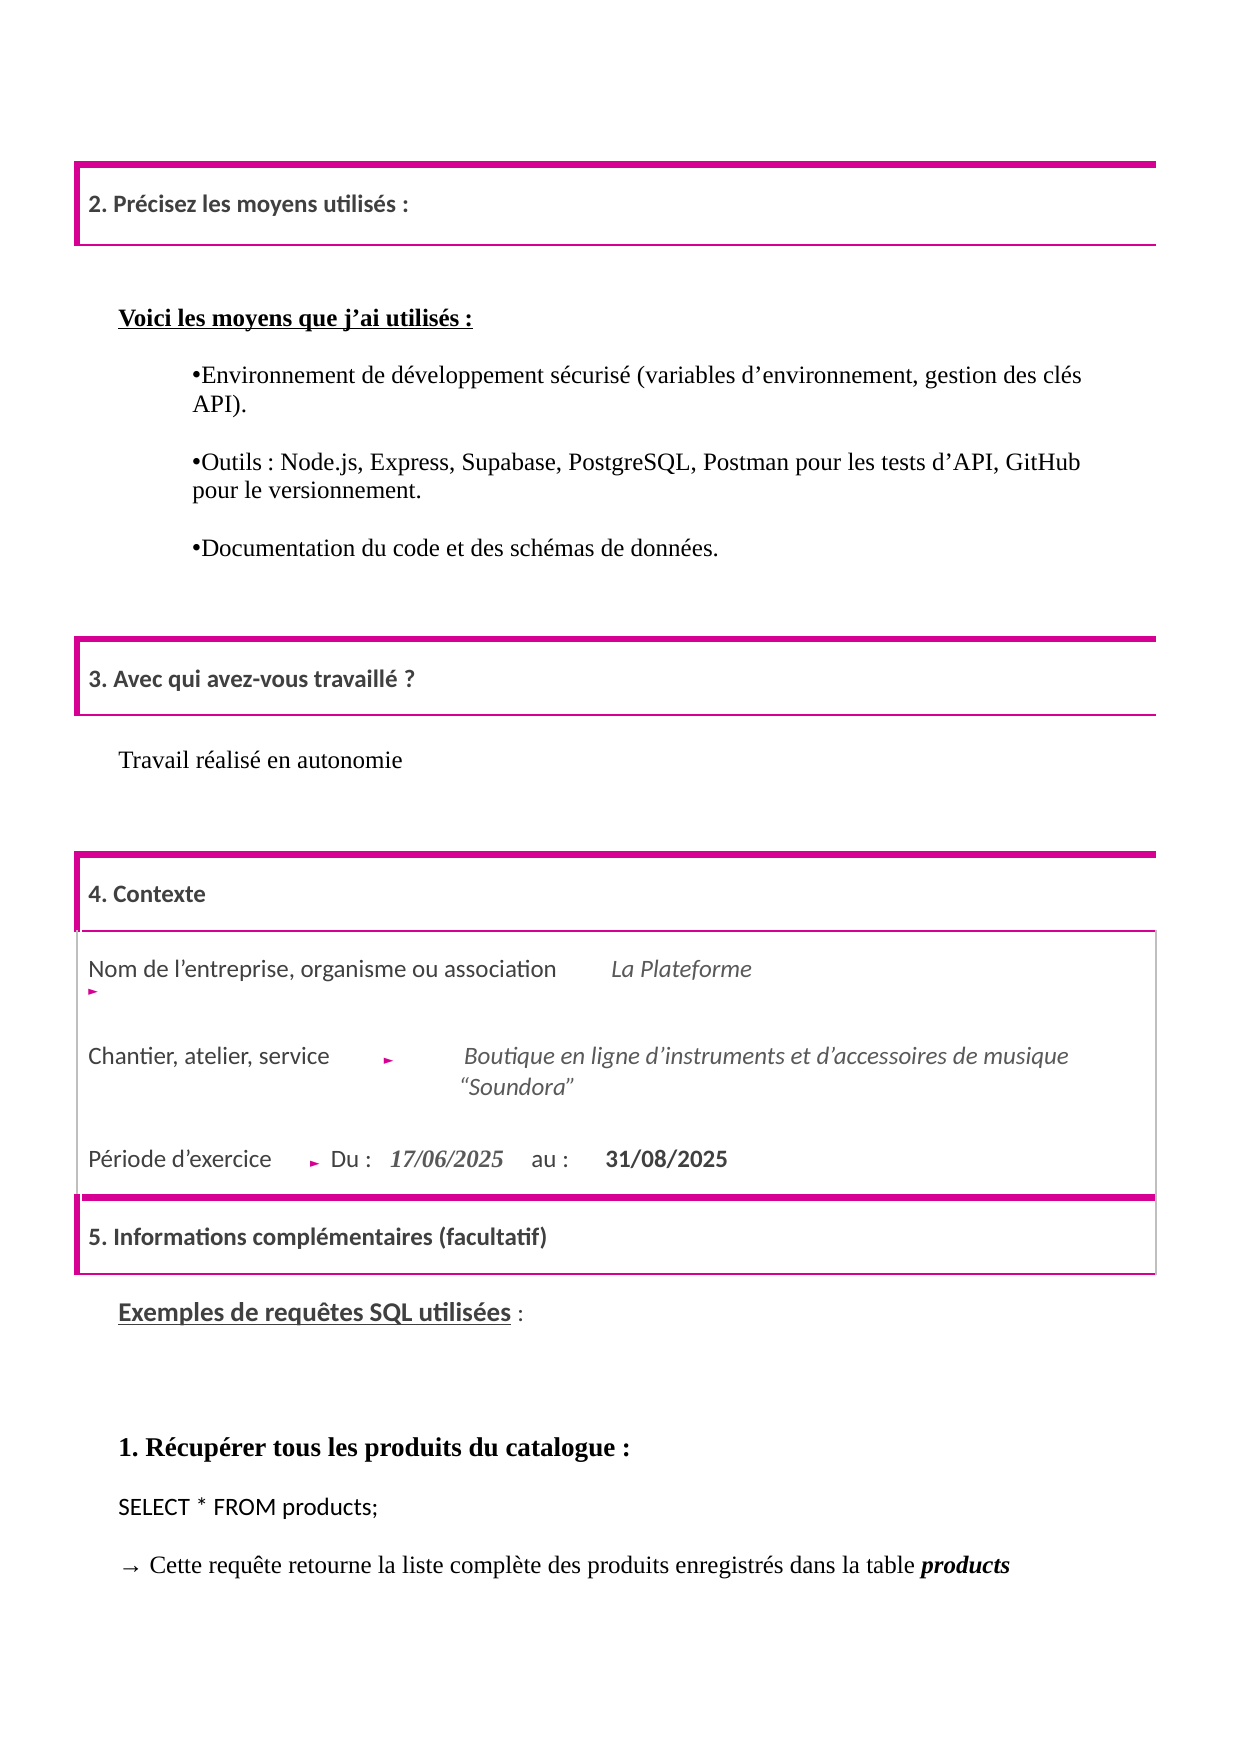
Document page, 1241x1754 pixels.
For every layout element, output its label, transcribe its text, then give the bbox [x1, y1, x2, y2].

text 1. Récupérer tous les produits du catalogue : [118, 1431, 1122, 1462]
text SELECT * FROM products; [118, 1491, 1122, 1521]
text Exemples de requêtes SQL utilisées : [118, 1296, 1122, 1329]
table_cell La Plateforme [581, 932, 1155, 1019]
table_cell Nom de l’entreprise, organisme ou association ► [78, 930, 581, 1019]
text → Cette requête retourne la liste complète des produits enregistrés dans la table products [118, 1550, 1122, 1579]
list Outils : Node.js, Express, Supabase, PostgreSQL, Postman pour les tests d’API, GitHub pour le versionnement. [118, 447, 1122, 504]
table_header 2. Précisez les moyens utilisés : [80, 168, 1156, 243]
text Travail réalisé en autonomie [118, 745, 1122, 774]
table_cell Chantier, atelier, service ► [78, 1019, 447, 1122]
table_header 4. Contexte [80, 858, 1156, 930]
table_header 3. Avec qui avez-vous travaillé ? [80, 642, 1156, 714]
table_cell Boutique en ligne d’instruments et d’accessoires de musique “Soundora” [447, 1019, 1155, 1122]
table_cell Période d’exercice ► Du : 17/06/2025 au : 31/08/2025 [78, 1122, 1155, 1194]
list Documentation du code et des schémas de données. [118, 533, 1122, 562]
table_cell 5. Informations complémentaires (facultatif) [80, 1194, 1155, 1273]
list Environnement de développement sécurisé (variables d’environnement, gestion des clés API). [118, 361, 1122, 418]
text Voici les moyens que j’ai utilisés : [118, 303, 1122, 332]
